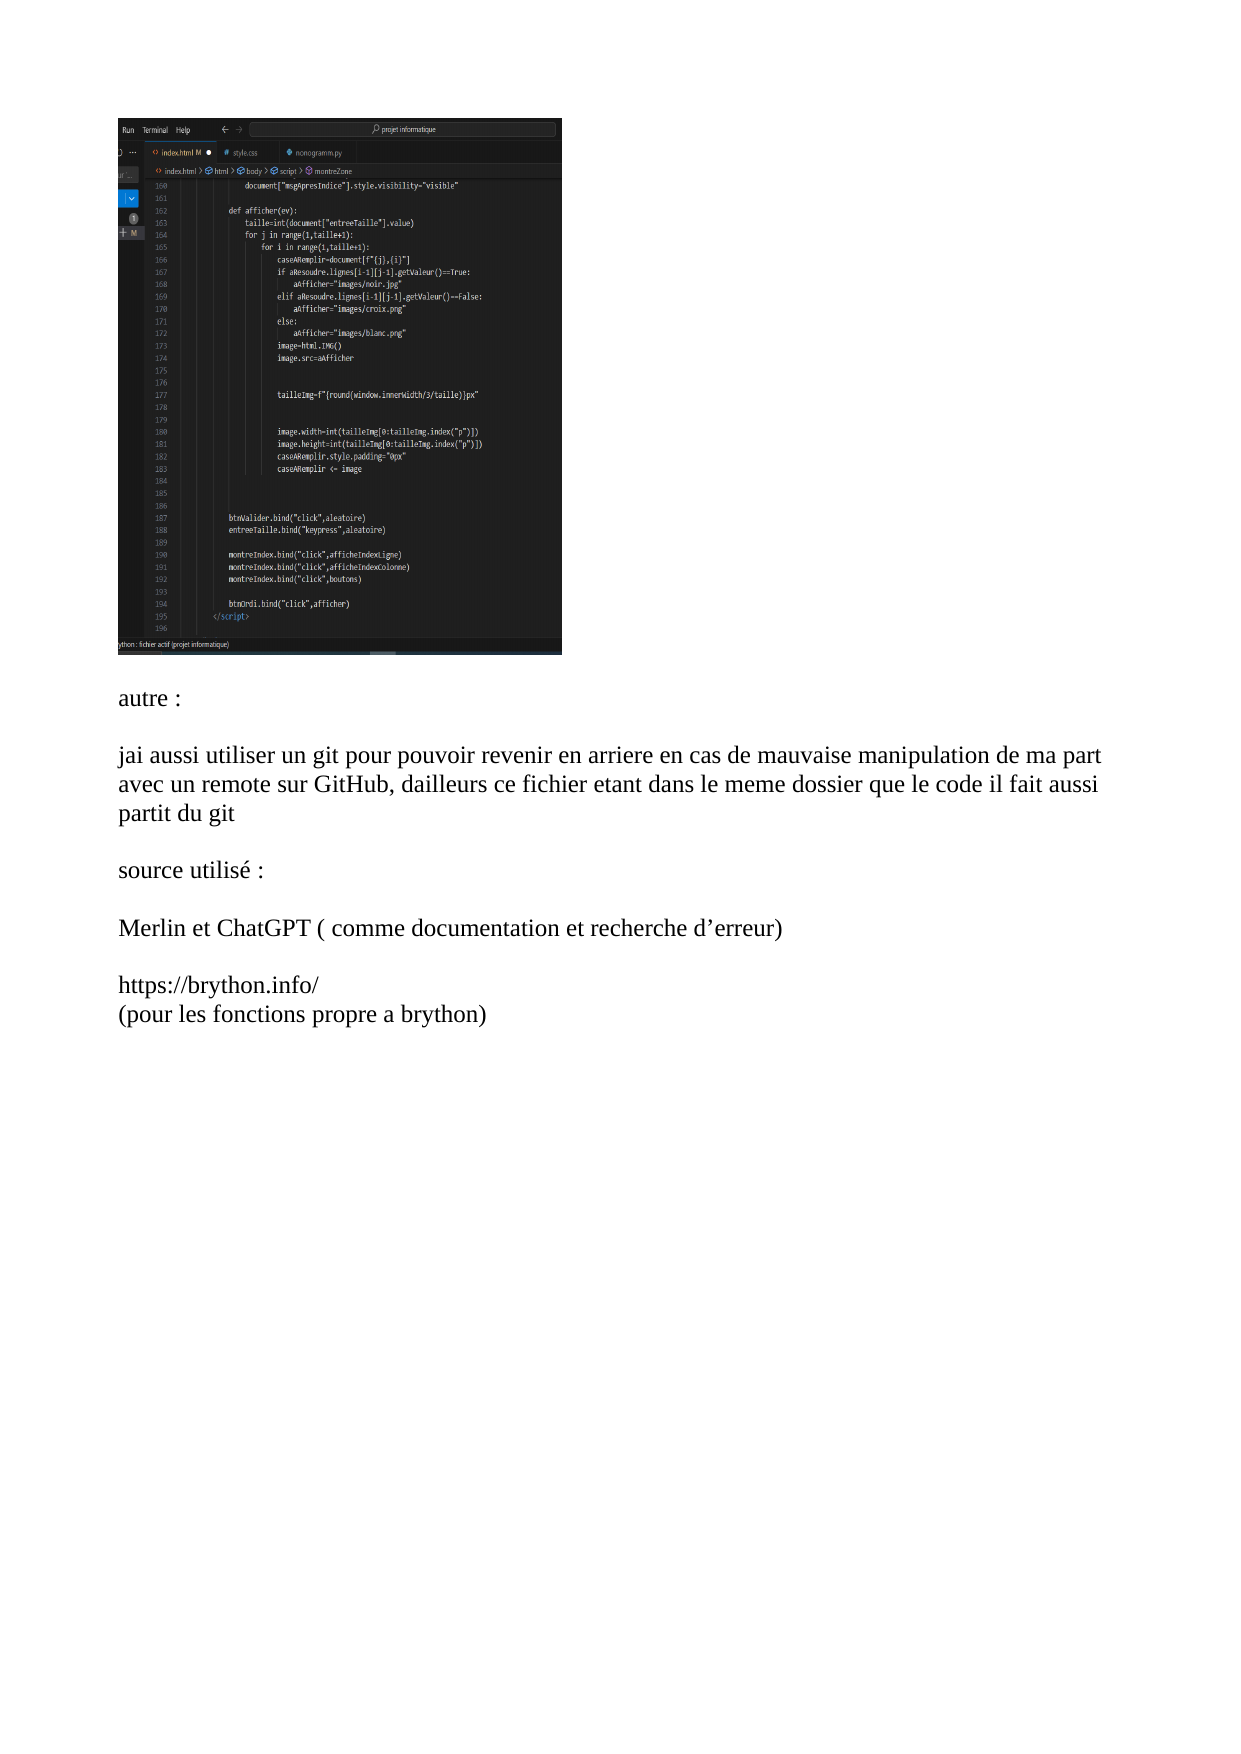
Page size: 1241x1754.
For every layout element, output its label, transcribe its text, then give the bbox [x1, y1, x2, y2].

picture [118, 118, 523, 655]
text autre : [118, 683, 1122, 712]
text avec un remote sur GitHub, dailleurs ce fichier etant dans le meme dossier que le code il fait aussi partit du git [118, 769, 1122, 827]
text (pour les fonctions propre a brython) [118, 999, 1122, 1028]
text Merlin et ChatGPT ( comme documentation et recherche d’erreur) [118, 913, 1122, 942]
text jai aussi utiliser un git pour pouvoir revenir en arriere en cas de mauvaise manipulation de ma part [118, 740, 1122, 769]
text https://brython.info/ [118, 970, 1122, 999]
text source utilisé : [118, 855, 1122, 884]
